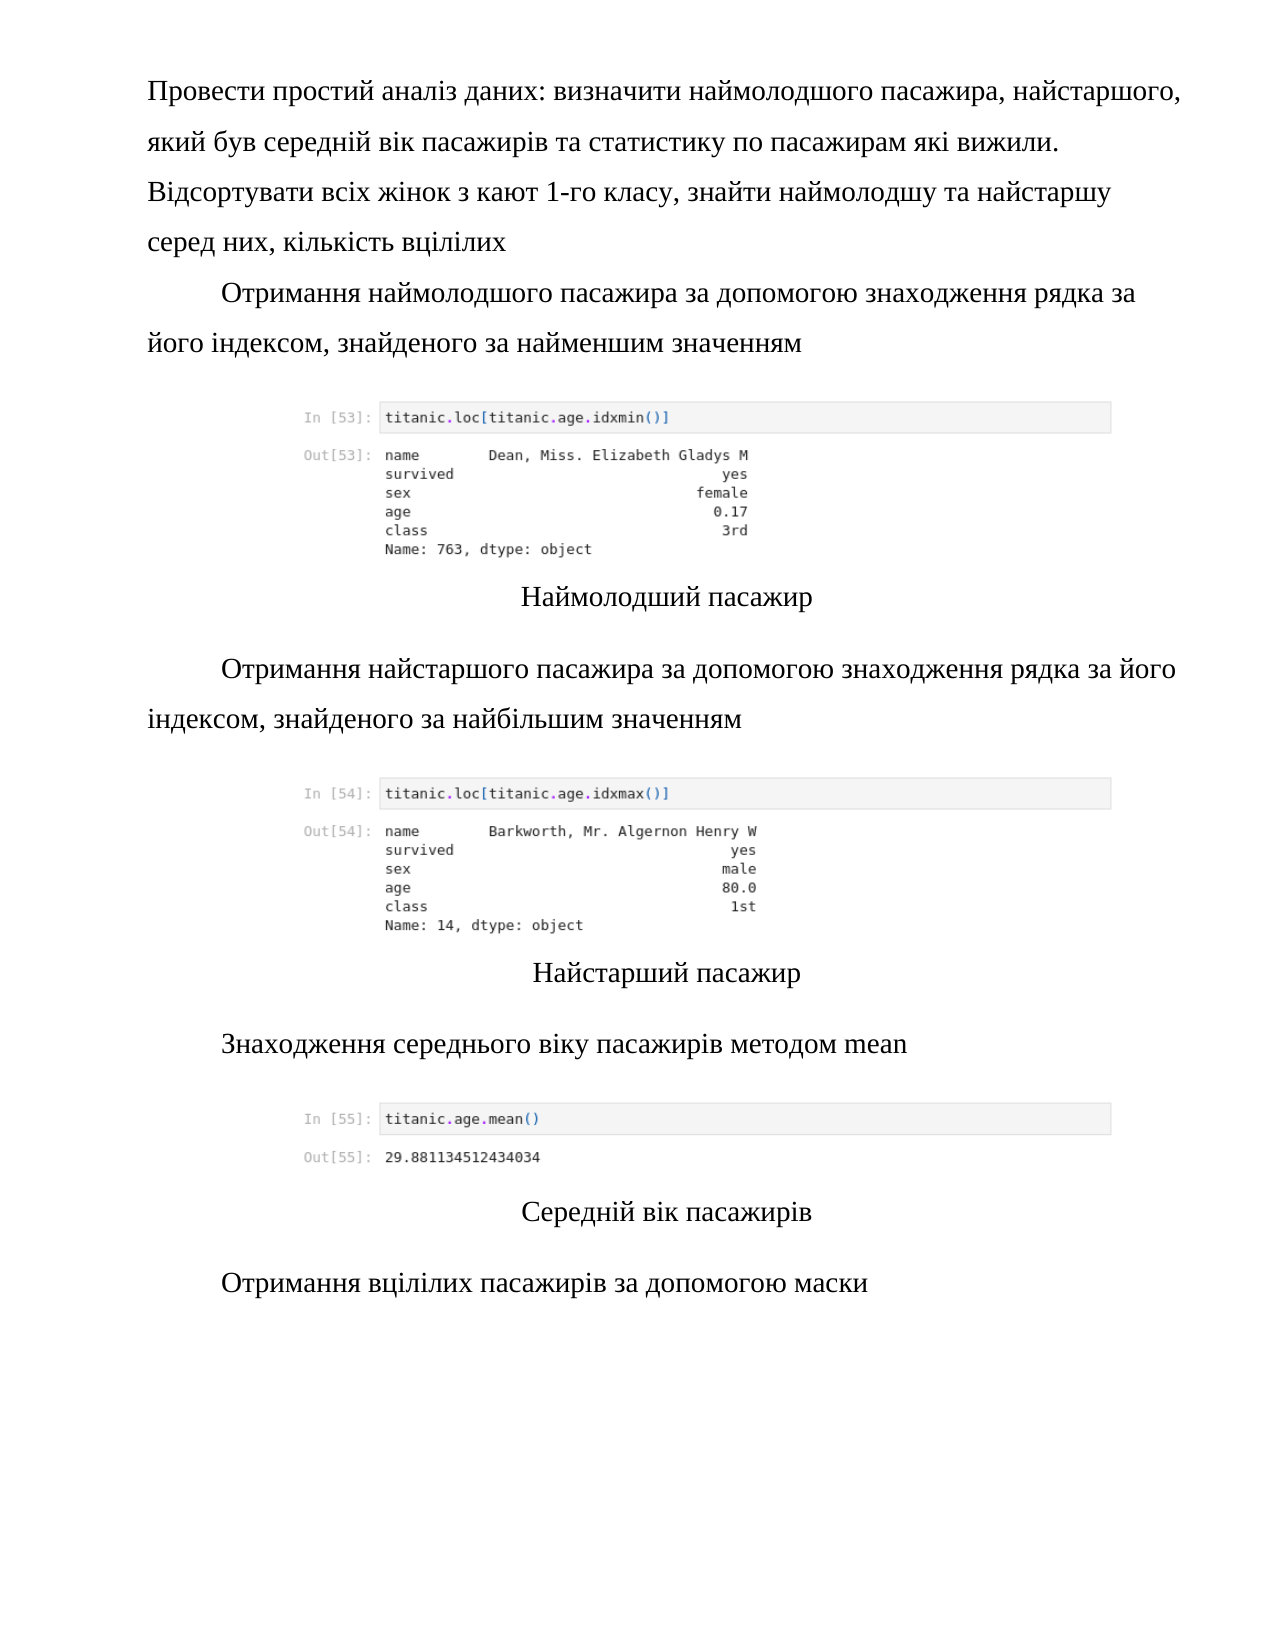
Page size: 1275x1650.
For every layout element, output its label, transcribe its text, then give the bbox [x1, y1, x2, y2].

picture [290, 772, 1117, 939]
text Найстарший пасажир [147, 772, 1186, 989]
text Отримання найстаршого пасажира за допомогою знаходження рядка за його індексом, знайденого за найбільшим значенням [147, 651, 1186, 734]
text Знаходження середнього віку пасажирів методом mean [147, 1027, 1186, 1060]
text Наймолодший пасажир [147, 396, 1186, 613]
text Отримання вцілілих пасажирів за допомогою маски [147, 1265, 1186, 1299]
picture [290, 1097, 1117, 1178]
text Середній вік пасажирів [147, 1098, 1186, 1228]
picture [290, 396, 1117, 563]
text Отримання наймолодшого пасажира за допомогою знаходження рядка за його індексом, знайденого за найменшим значенням [147, 275, 1186, 359]
subtitle Провести простий аналіз даних: визначити наймолодшого пасажира, найстаршого, який був середній вік пасажирів та статистику по пасажирам які вижили. Відсортувати всіх жінок з кают 1-го класу, знайти наймолодшу та найстаршу серед них, кількість вцілілих [147, 73, 1186, 258]
